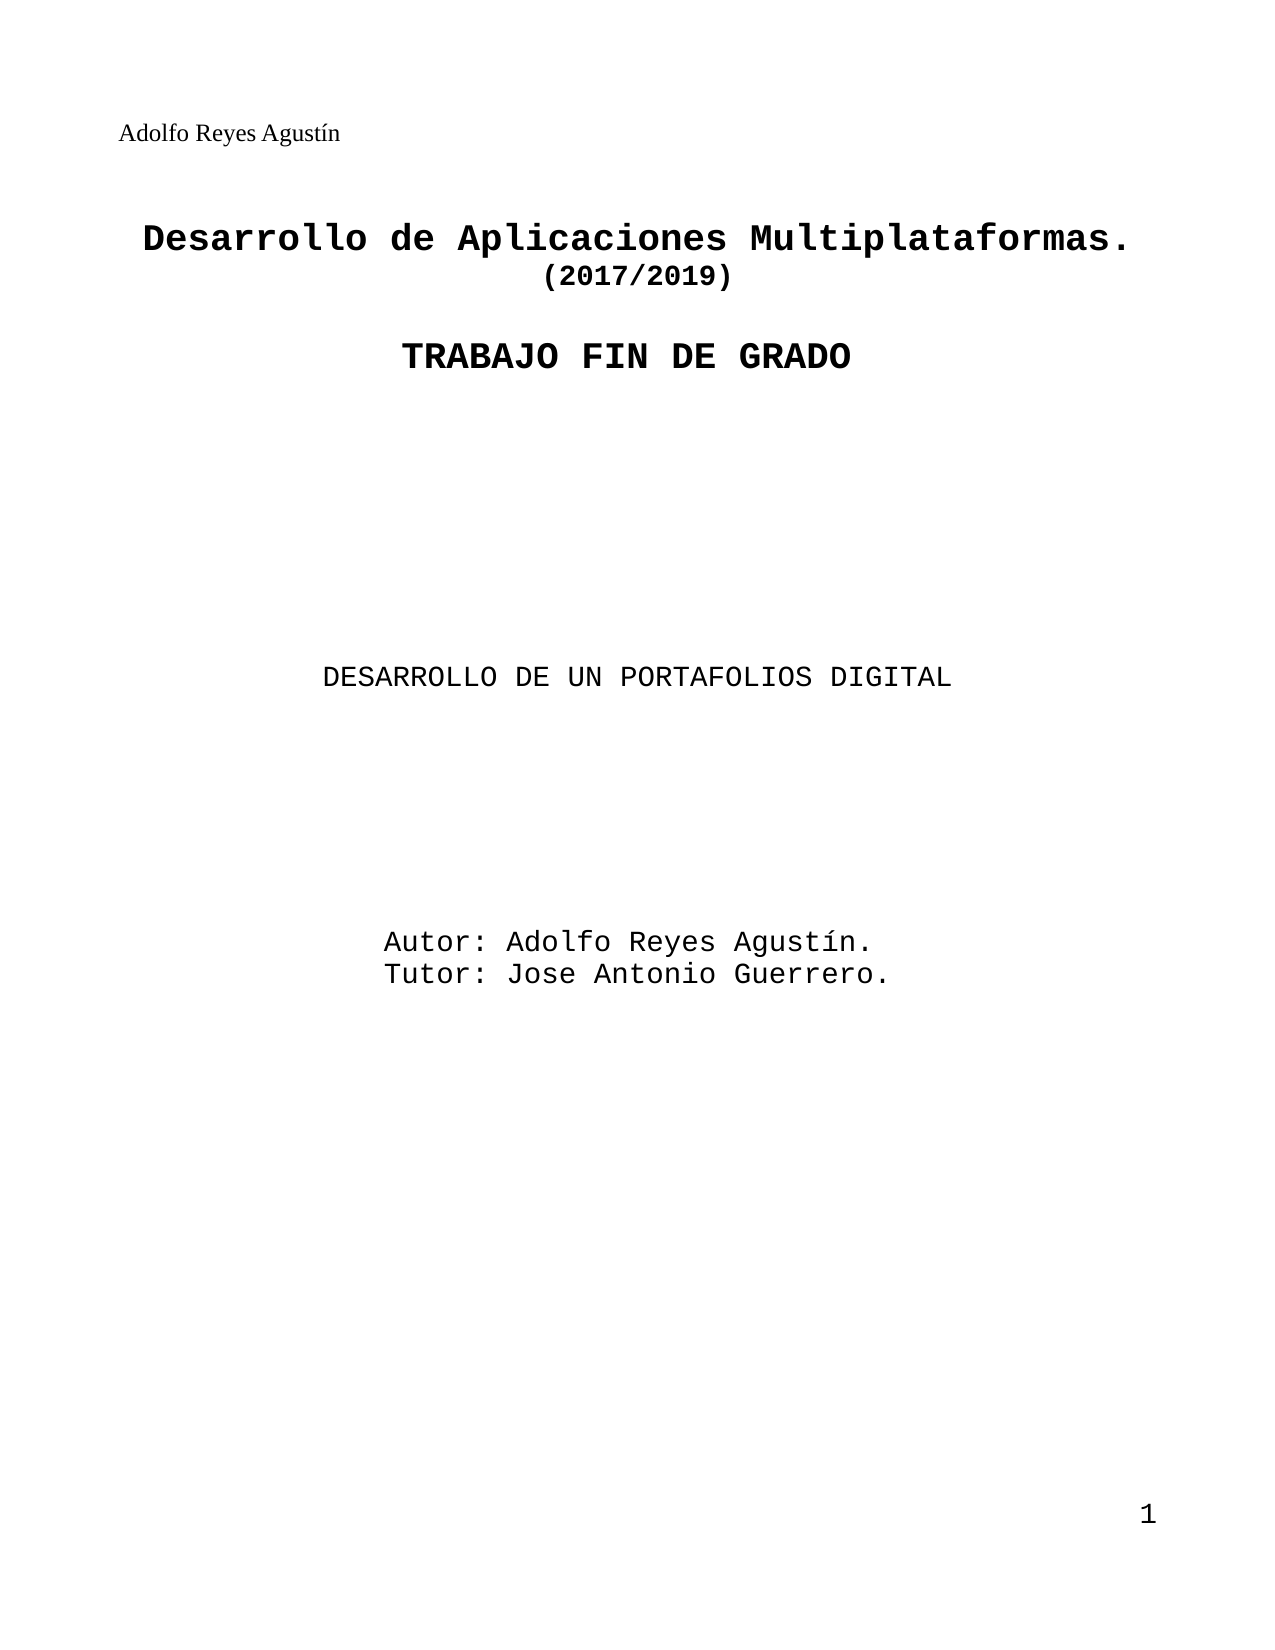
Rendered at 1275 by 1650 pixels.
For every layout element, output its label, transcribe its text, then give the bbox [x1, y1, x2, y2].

text Tutor: Jose Antonio Guerrero. [118, 960, 1157, 993]
text Autor: Adolfo Reyes Agustín. [118, 927, 1157, 960]
text TRABAJO FIN DE GRADO [118, 337, 1157, 379]
text DESARROLLO DE UN PORTAFOLIOS DIGITAL [118, 662, 1157, 696]
text Desarrollo de Aplicaciones Multiplataformas.(2017/2019) [118, 219, 1157, 294]
